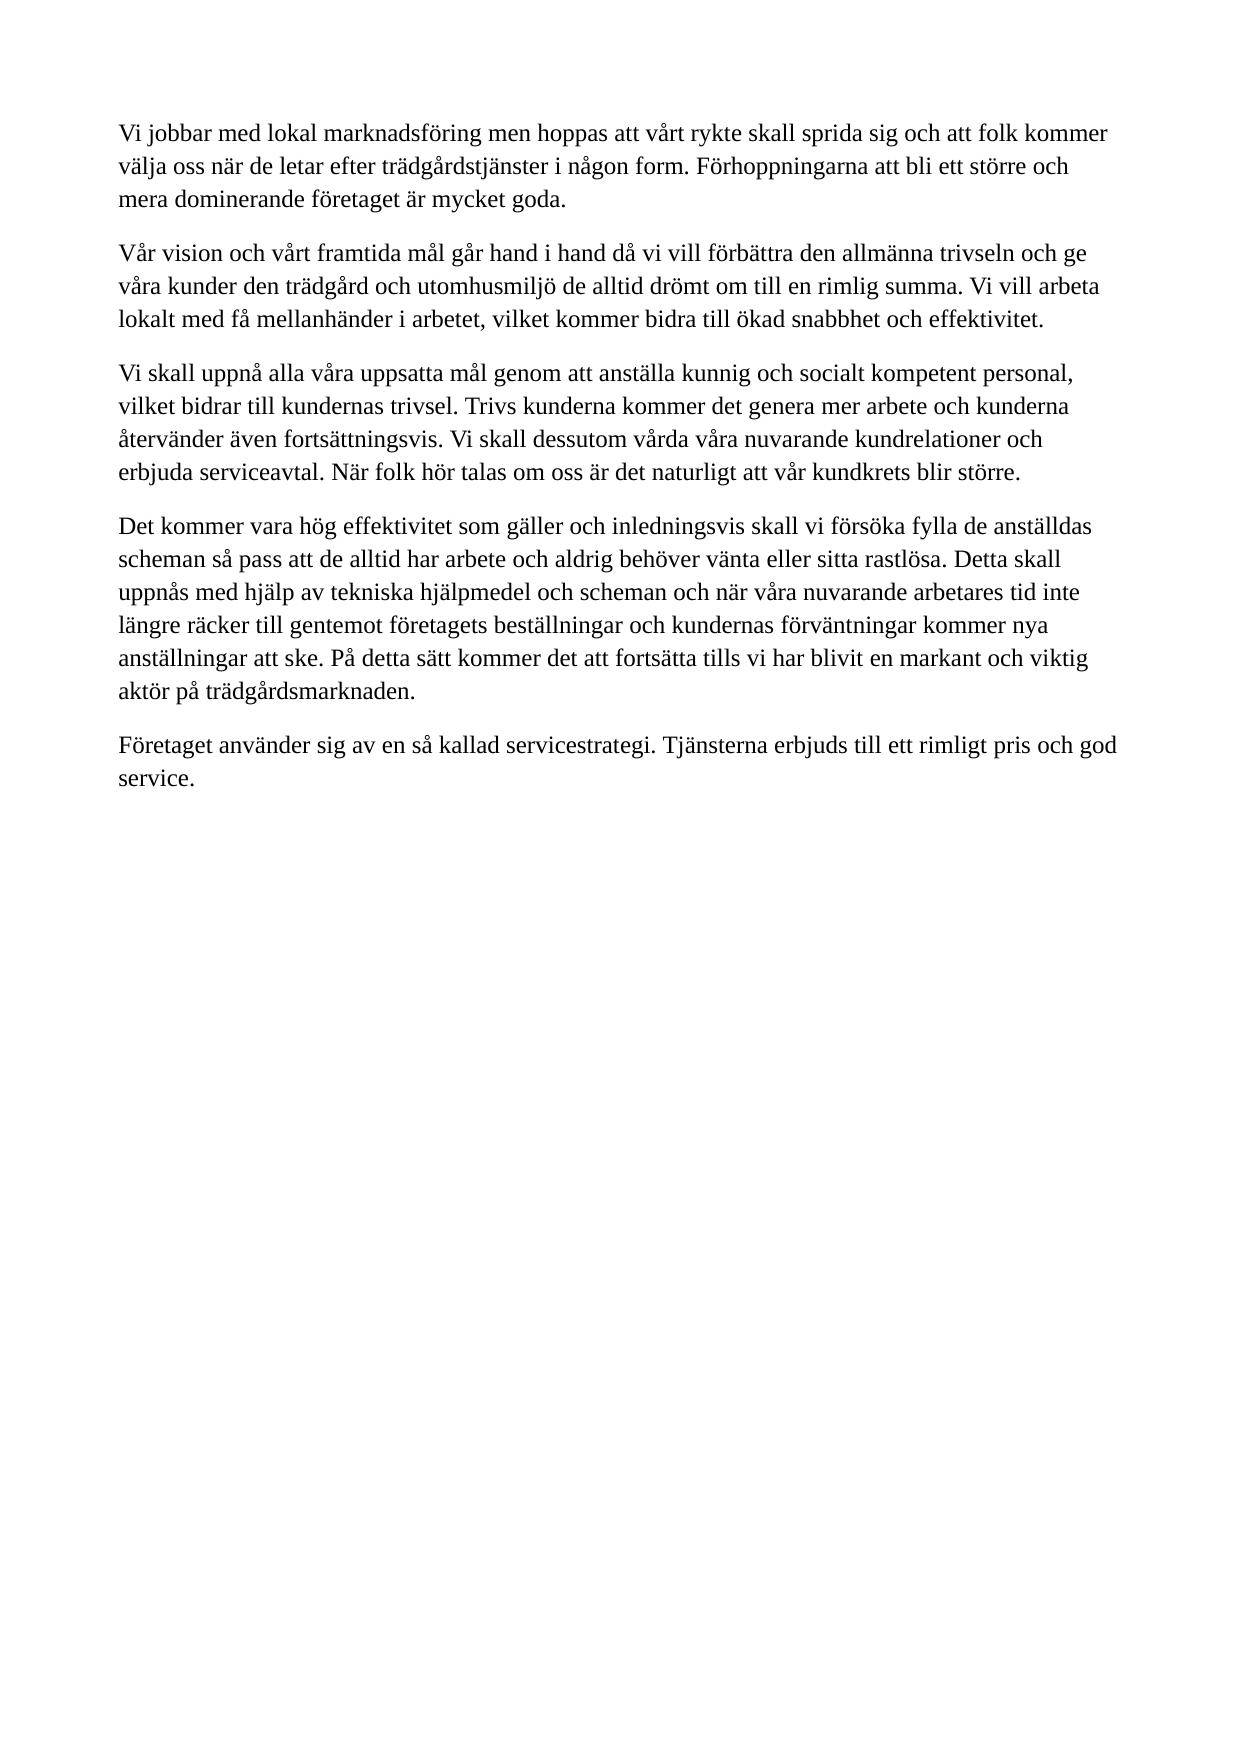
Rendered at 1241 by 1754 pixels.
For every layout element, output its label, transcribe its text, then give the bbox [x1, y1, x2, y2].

text Vår vision och vårt framtida mål går hand i hand då vi vill förbättra den allmänna trivseln och ge våra kunder den trädgård och utomhusmiljö de alltid drömt om till en rimlig summa. Vi vill arbeta lokalt med få mellanhänder i arbetet, vilket kommer bidra till ökad snabbhet och effektivitet. [118, 238, 1122, 333]
text Det kommer vara hög effektivitet som gäller och inledningsvis skall vi försöka fylla de anställdas scheman så pass att de alltid har arbete och aldrig behöver vänta eller sitta rastlösa. Detta skall uppnås med hjälp av tekniska hjälpmedel och scheman och när våra nuvarande arbetares tid inte längre räcker till gentemot företagets beställningar och kundernas förväntningar kommer nya anställningar att ske. På detta sätt kommer det att fortsätta tills vi har blivit en markant och viktig aktör på trädgårdsmarknaden. [118, 511, 1122, 705]
text Företaget använder sig av en så kallad servicestrategi. Tjänsterna erbjuds till ett rimligt pris och god service. [118, 730, 1122, 792]
text Vi skall uppnå alla våra uppsatta mål genom att anställa kunnig och socialt kompetent personal, vilket bidrar till kundernas trivsel. Trivs kunderna kommer det genera mer arbete och kunderna återvänder även fortsättningsvis. Vi skall dessutom vårda våra nuvarande kundrelationer och erbjuda serviceavtal. När folk hör talas om oss är det naturligt att vår kundkrets blir större. [118, 358, 1122, 486]
text Vi jobbar med lokal marknadsföring men hoppas att vårt rykte skall sprida sig och att folk kommer välja oss när de letar efter trädgårdstjänster i någon form. Förhoppningarna att bli ett större och mera dominerande företaget är mycket goda. [118, 118, 1122, 213]
